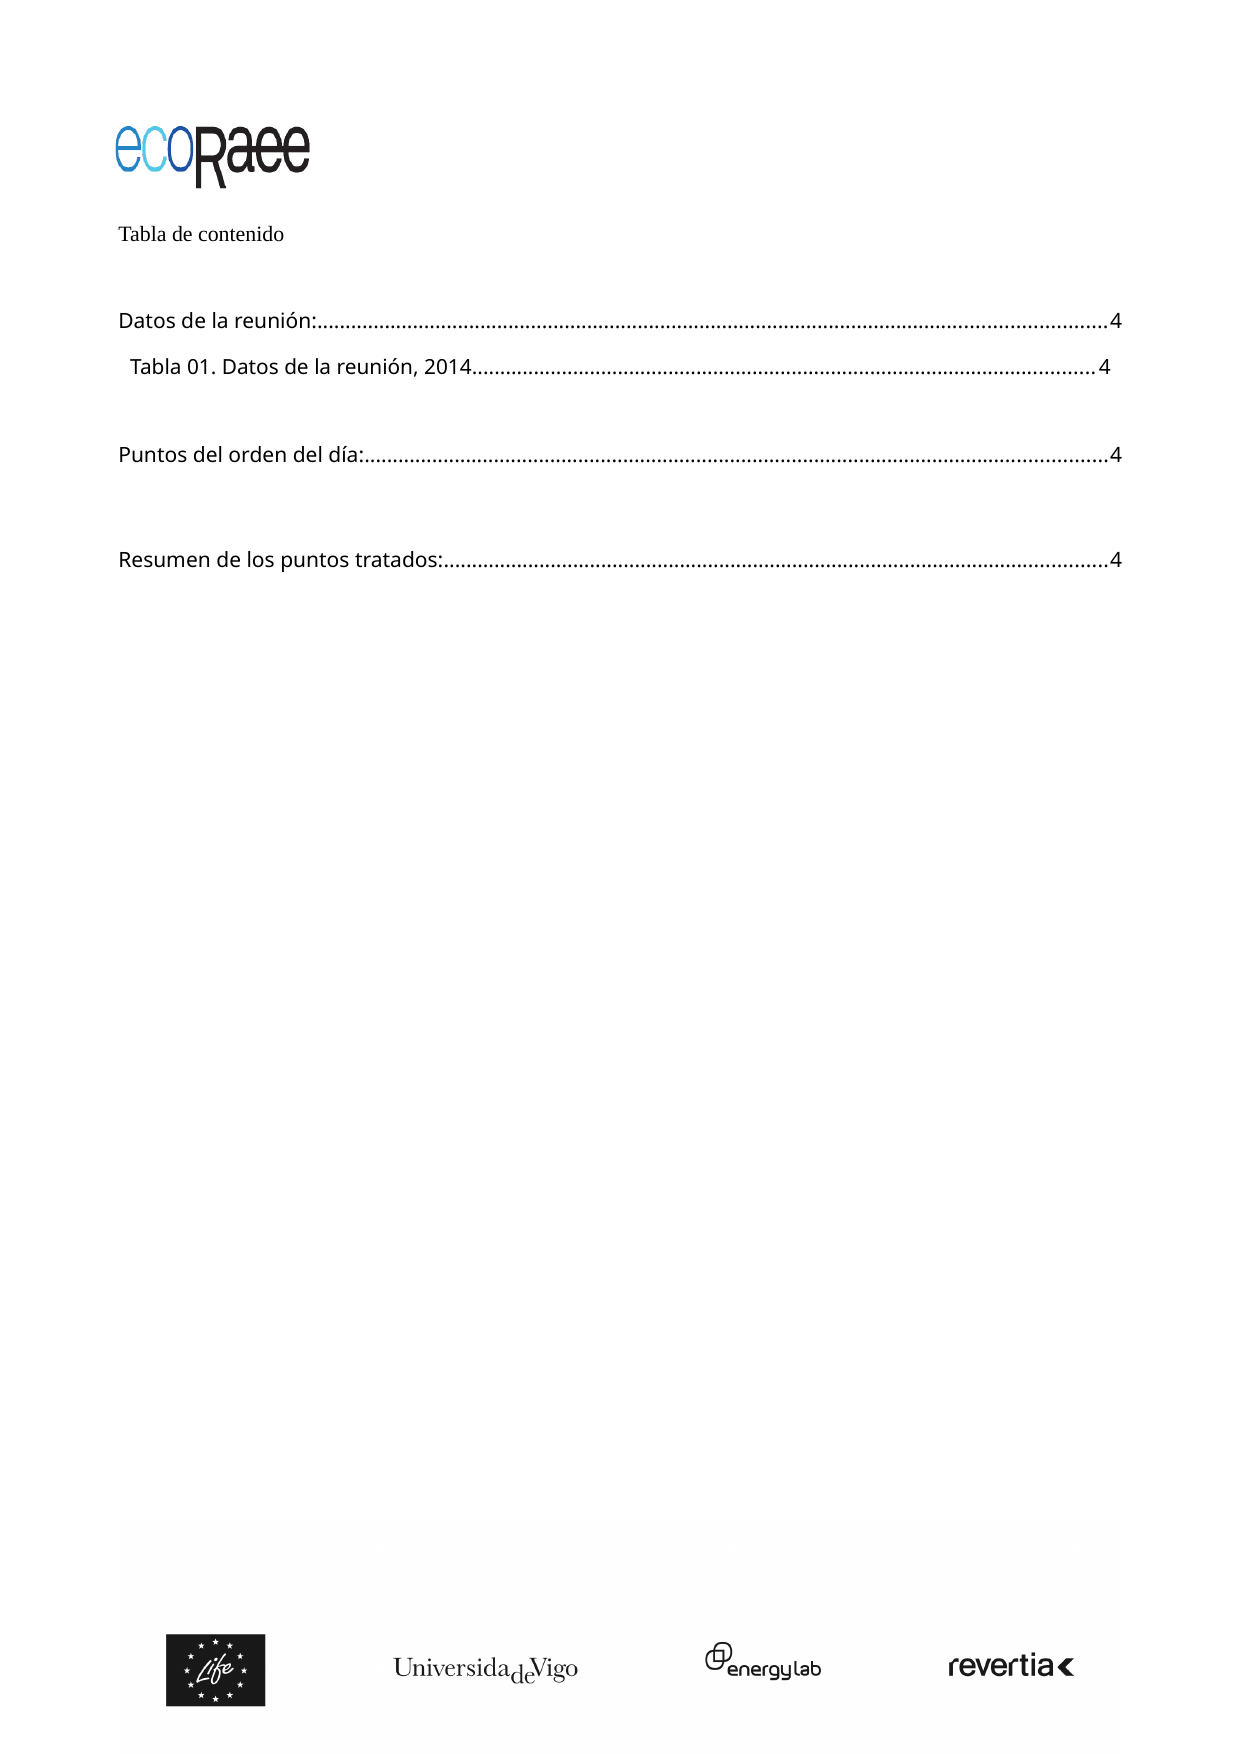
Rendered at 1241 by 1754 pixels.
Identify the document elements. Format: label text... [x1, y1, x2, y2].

picture [114, 124, 311, 190]
text Resumen de los puntos tratados: 4 [118, 545, 1122, 574]
text Puntos del orden del día: 4 [118, 439, 1122, 468]
text Datos de la reunión: 4 [118, 306, 1122, 334]
picture [118, 1514, 1123, 1754]
text Tabla de contenido [118, 221, 1122, 247]
text Tabla 01. Datos de la reunión, 2014 4 [118, 352, 1122, 381]
